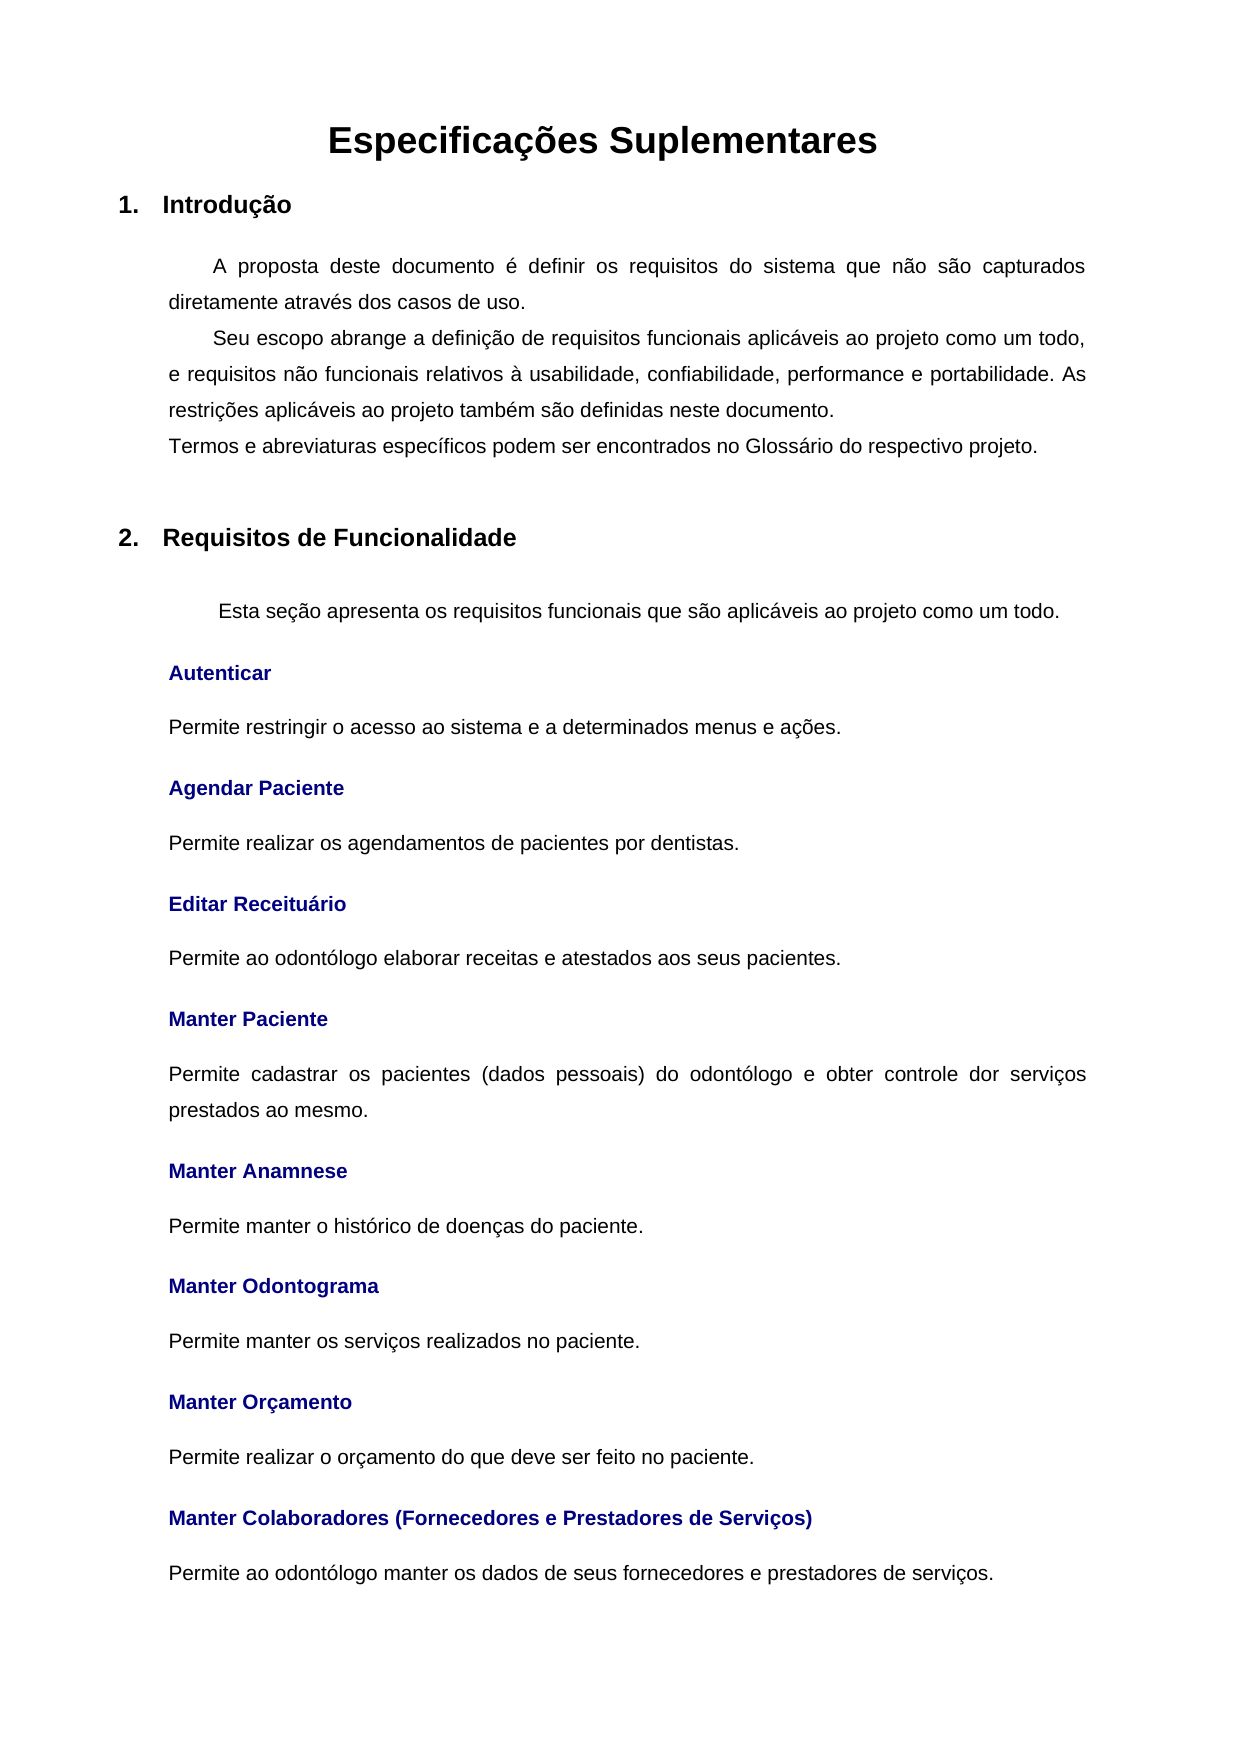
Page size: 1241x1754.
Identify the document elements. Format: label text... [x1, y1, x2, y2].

text Esta seção apresenta os requisitos funcionais que são aplicáveis ao projeto como um todo. [168, 599, 1087, 623]
list Permite ao odontólogo elaborar receitas e atestados aos seus pacientes. [168, 946, 1087, 970]
text Manter Odontograma [168, 1274, 1087, 1298]
title Especificações Suplementares [118, 118, 1087, 161]
list Permite restringir o acesso ao sistema e a determinados menus e ações. [168, 715, 1087, 739]
text Editar Receituário [168, 892, 1087, 916]
text Termos e abreviaturas específicos podem ser encontrados no Glossário do respectivo projeto. [168, 433, 1087, 457]
text A proposta deste documento é definir os requisitos do sistema que não são capturados diretamente através dos casos de uso. [168, 254, 1087, 314]
text Manter Paciente [168, 1007, 1087, 1031]
subtitle Introdução [118, 190, 1087, 219]
text Agendar Paciente [168, 776, 1087, 800]
text Manter Orçamento [168, 1390, 1087, 1414]
text Manter Colaboradores (Fornecedores e Prestadores de Serviços) [168, 1506, 1087, 1529]
list Permite realizar o orçamento do que deve ser feito no paciente. [168, 1445, 1087, 1469]
text Seu escopo abrange a definição de requisitos funcionais aplicáveis ao projeto como um todo, e requisitos não funcionais relativos à usabilidade, confiabilidade, performance e portabilidade. As restrições aplicáveis ao projeto também são definidas neste documento. [168, 326, 1087, 421]
list Permite cadastrar os pacientes (dados pessoais) do odontólogo e obter controle dor serviços prestados ao mesmo. [168, 1062, 1087, 1122]
list Permite manter o histórico de doenças do paciente. [168, 1213, 1087, 1237]
text Manter Anamnese [168, 1159, 1087, 1183]
text Autenticar [168, 660, 1087, 684]
list Permite realizar os agendamentos de pacientes por dentistas. [168, 831, 1087, 854]
list Permite ao odontólogo manter os dados de seus fornecedores e prestadores de serviços. [168, 1560, 1087, 1584]
subtitle Requisitos de Funcionalidade [118, 523, 1087, 552]
list Permite manter os serviços realizados no paciente. [168, 1329, 1087, 1353]
